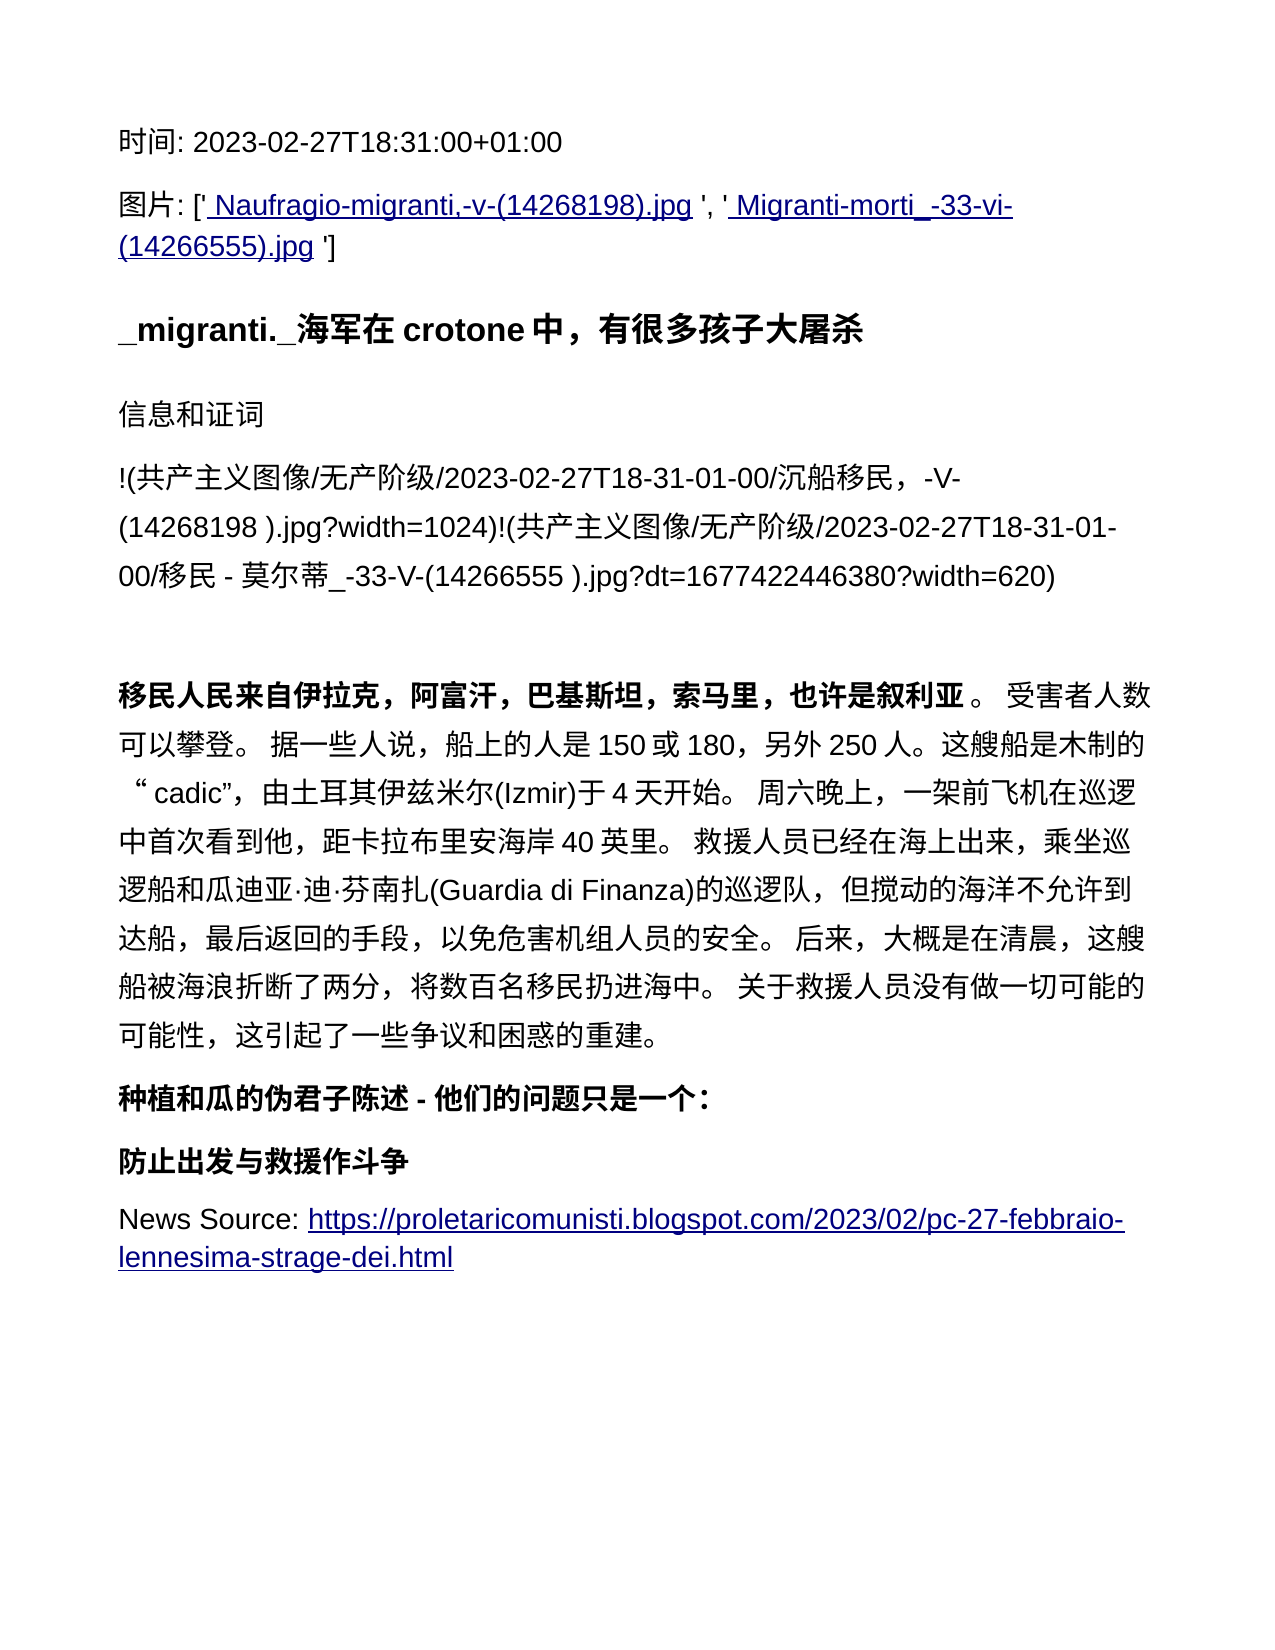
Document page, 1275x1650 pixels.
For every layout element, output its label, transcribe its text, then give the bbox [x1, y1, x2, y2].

text 移民人民来自伊拉克，阿富汗，巴基斯坦，索马里，也许是叙利亚 。 受害者人数可以攀登。 据一些人说，船上的人是150或180，另外250人。这艘船是木制的“ cadic”，由土耳其伊兹米尔(Izmir)于4天开始。 周六晚上，一架前飞机在巡逻中首次看到他，距卡拉布里安海岸40英里。 救援人员已经在海上出来，乘坐巡逻船和瓜迪亚·迪·芬南扎(Guardia di Finanza)的巡逻队，但搅动的海洋不允许到达船，最后返回的手段，以免危害机组人员的安全。 后来，大概是在清晨，这艘船被海浪折断了两分，将数百名移民扔进海中。 关于救援人员没有做一切可能的可能性，这引起了一些争议和困惑的重建。 [118, 673, 1157, 1055]
text 种植和瓜的伪君子陈述 - 他们的问题只是一个： [118, 1076, 1157, 1118]
text !(共产主义图像/无产阶级/2023-02-27T18-31-01-00/沉船移民，-V-(14268198 ).jpg?width=1024)!(共产主义图像/无产阶级/2023-02-27T18-31-01-00/移民 - 莫尔蒂_-33-V-(14266555 ).jpg?dt=1677422446380?width=620) [118, 455, 1157, 594]
text 图片: [' Naufragio-migranti,-v-(14268198).jpg ', ' Migranti-morti_-33-vi-(14266555).jpg '] [118, 181, 1157, 262]
subtitle _migranti._海军在crotone中，有很多孩子大屠杀 [118, 302, 1157, 351]
text 时间: 2023-02-27T18:31:00+01:00 [118, 118, 1157, 160]
text News Source: https://proletaricomunisti.blogspot.com/2023/02/pc-27-febbraio-lennesima-strage-dei.html [118, 1202, 1157, 1274]
text 信息和证词 [118, 392, 1157, 434]
text 防止出发与救援作斗争 [118, 1139, 1157, 1181]
